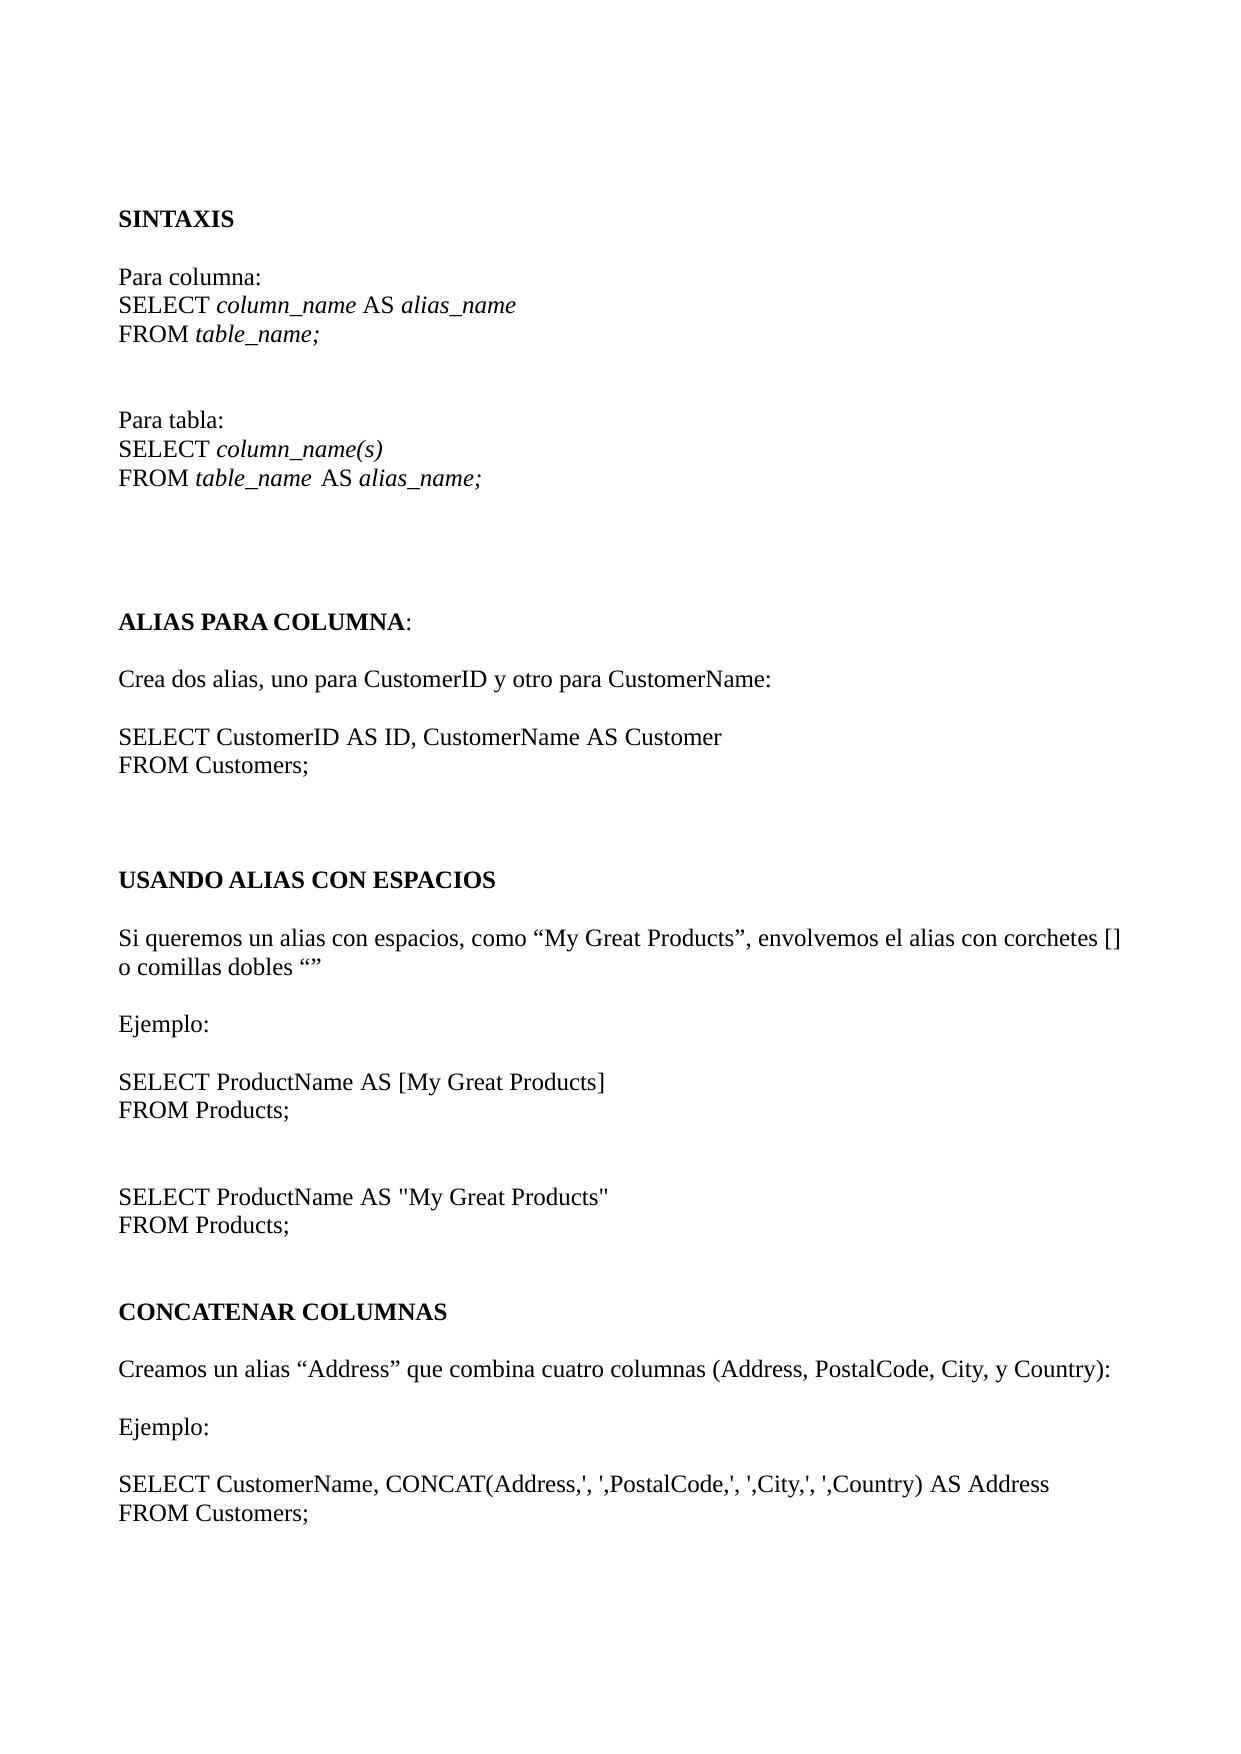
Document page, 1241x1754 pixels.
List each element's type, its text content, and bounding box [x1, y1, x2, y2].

text SELECT column_name AS alias_name FROM table_name; [118, 291, 1122, 348]
text SELECT ProductName AS [My Great Products] FROM Products; [118, 1067, 1122, 1124]
text SELECT ProductName AS "My Great Products" FROM Products; [118, 1182, 1122, 1239]
text SELECT column_name(s) FROM table_name AS alias_name; [118, 434, 1122, 492]
text Creamos un alias “Address” que combina cuatro columnas (Address, PostalCode, City, y Country): [118, 1354, 1122, 1383]
text CONCATENAR COLUMNAS [118, 1297, 1122, 1326]
text SINTAXIS [118, 204, 1122, 233]
text SELECT CustomerName, CONCAT(Address,', ',PostalCode,', ',City,', ',Country) AS Address FROM Customers; [118, 1469, 1122, 1527]
text USANDO ALIAS CON ESPACIOS [118, 866, 1122, 894]
text Crea dos alias, uno para CustomerID y otro para CustomerName: [118, 636, 1122, 693]
text Para tabla: [118, 406, 1122, 434]
text Para columna: [118, 262, 1122, 291]
text SELECT CustomerID AS ID, CustomerName AS Customer FROM Customers; [118, 722, 1122, 779]
text Si queremos un alias con espacios, como “My Great Products”, envolvemos el alias con corchetes [] o comillas dobles “” [118, 923, 1122, 981]
text Ejemplo: [118, 1412, 1122, 1441]
text Ejemplo: [118, 1009, 1122, 1038]
text ALIAS PARA COLUMNA: [118, 607, 1122, 636]
